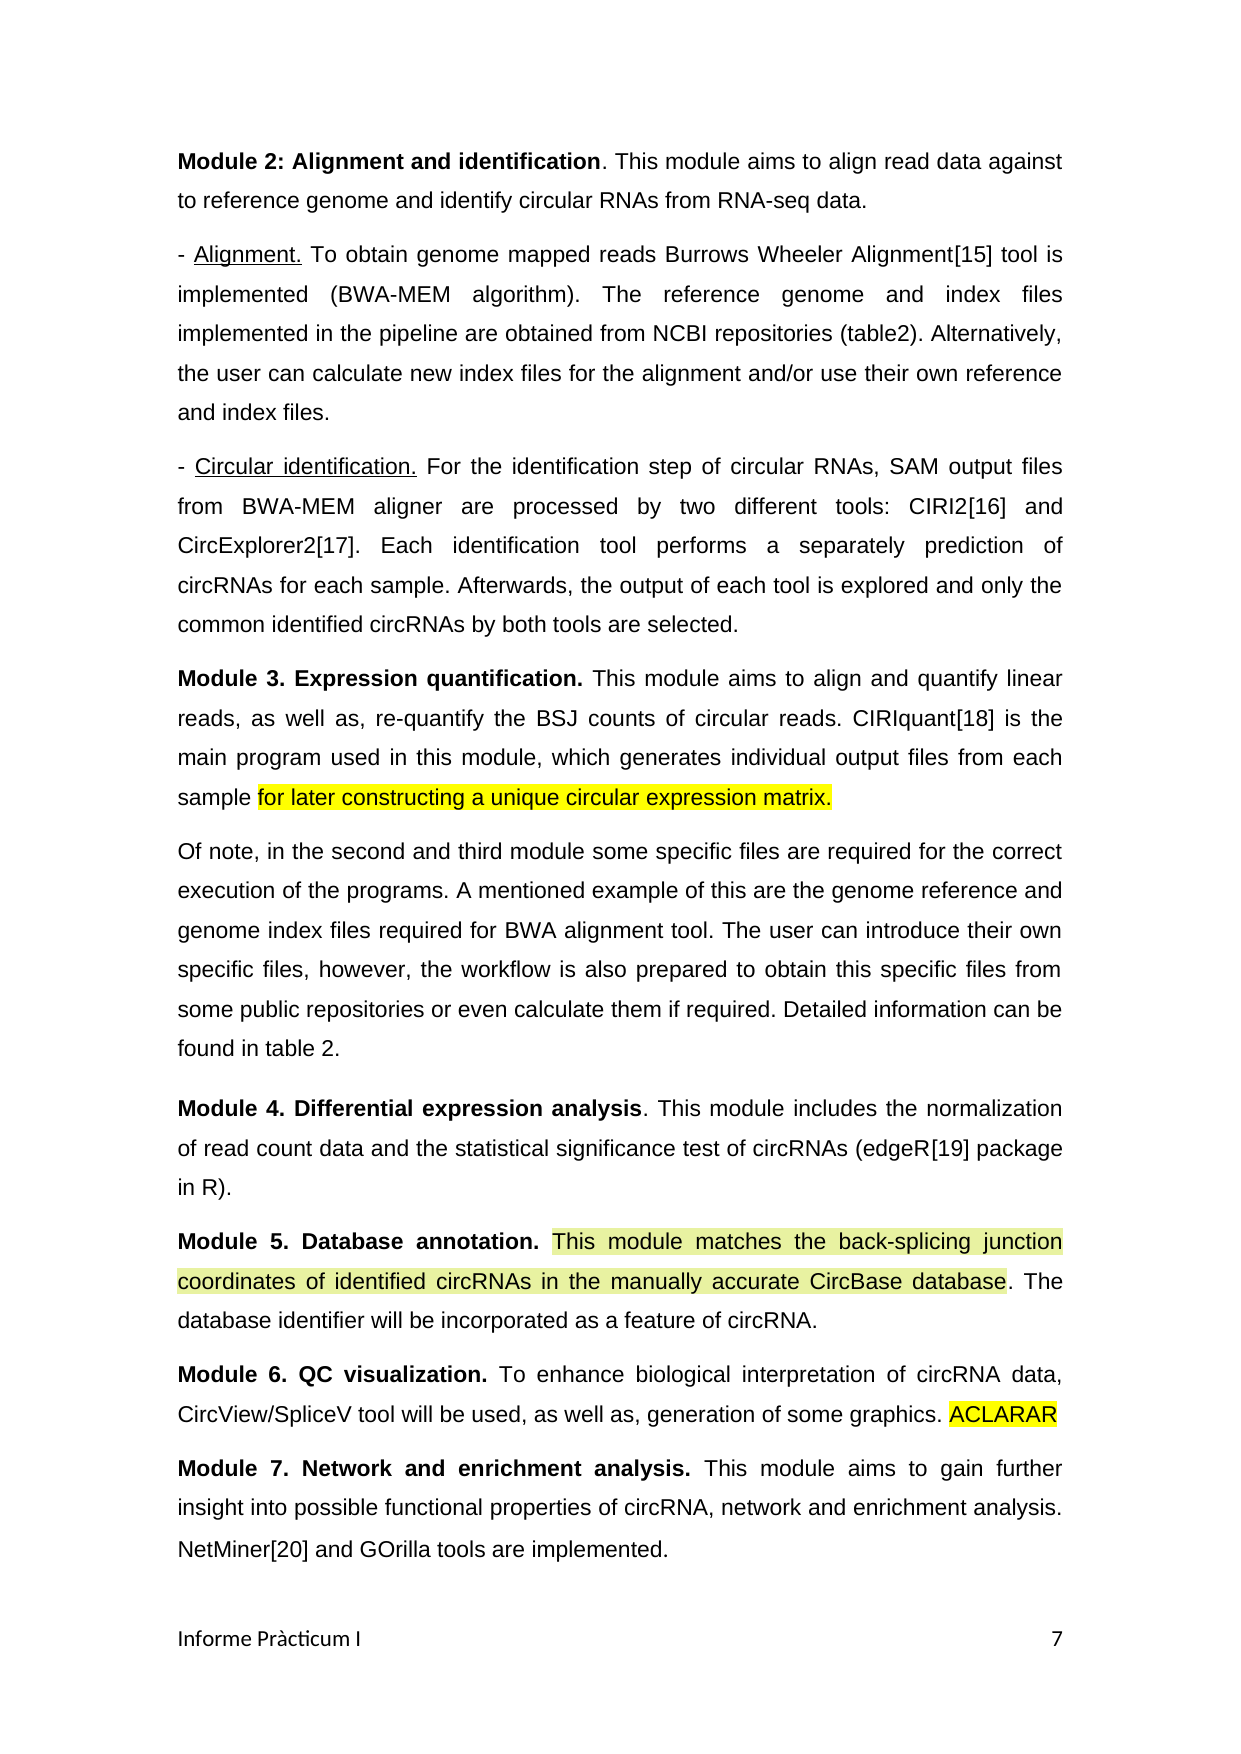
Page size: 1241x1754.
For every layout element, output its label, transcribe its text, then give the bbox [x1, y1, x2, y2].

text Module 6. QC visualization. To enhance biological interpretation of circRNA data, CircView/SpliceV tool will be used, as well as, generation of some graphics. ACLARAR [177, 1361, 1063, 1427]
text Module 4. Differential expression analysis. This module includes the normalization of read count data and the statistical significance test of circRNAs (edgeR[19]⁠ package in R). [177, 1095, 1063, 1201]
text Module 5. Database annotation. This module matches the back-splicing junction coordinates of identified circRNAs in the manually accurate CircBase database. The database identifier will be incorporated as a feature of circRNA. [177, 1228, 1063, 1334]
text Module 7. Network and enrichment analysis. This module aims to gain further insight into possible functional properties of circRNA, network and enrichment analysis. NetMiner[20]⁠ and GOrilla tools are implemented. [177, 1455, 1063, 1563]
text - Alignment. To obtain genome mapped reads Burrows Wheeler Alignment[15]⁠ tool is implemented (BWA-MEM algorithm). The reference genome and index files implemented in the pipeline are obtained from NCBI repositories (table2). Alternatively, the user can calculate new index files for the alignment and/or use their own reference and index files. [177, 241, 1063, 425]
text Of note, in the second and third module some specific files are required for the correct execution of the programs. A mentioned example of this are the genome reference and genome index files required for BWA alignment tool. The user can introduce their own specific files, however, the workflow is also prepared to obtain this specific files from some public repositories or even calculate them if required. Detailed information can be found in table 2. [177, 838, 1063, 1061]
text Module 3. Expression quantification. This module aims to align and quantify linear reads, as well as, re-quantify the BSJ counts of circular reads. CIRIquant[18]⁠ is the main program used in this module, which generates individual output files from each sample for later constructing a unique circular expression matrix. [177, 665, 1063, 810]
text - Circular identification. For the identification step of circular RNAs, SAM output files from BWA-MEM aligner are processed by two different tools: CIRI2[16]⁠ and CircExplorer2[17]⁠. Each identification tool performs a separately prediction of circRNAs for each sample. Afterwards, the output of each tool is explored and only the common identified circRNAs by both tools are selected. [177, 453, 1063, 637]
text Module 2: Alignment and identification. This module aims to align read data against to reference genome and identify circular RNAs from RNA-seq data. [177, 148, 1063, 213]
